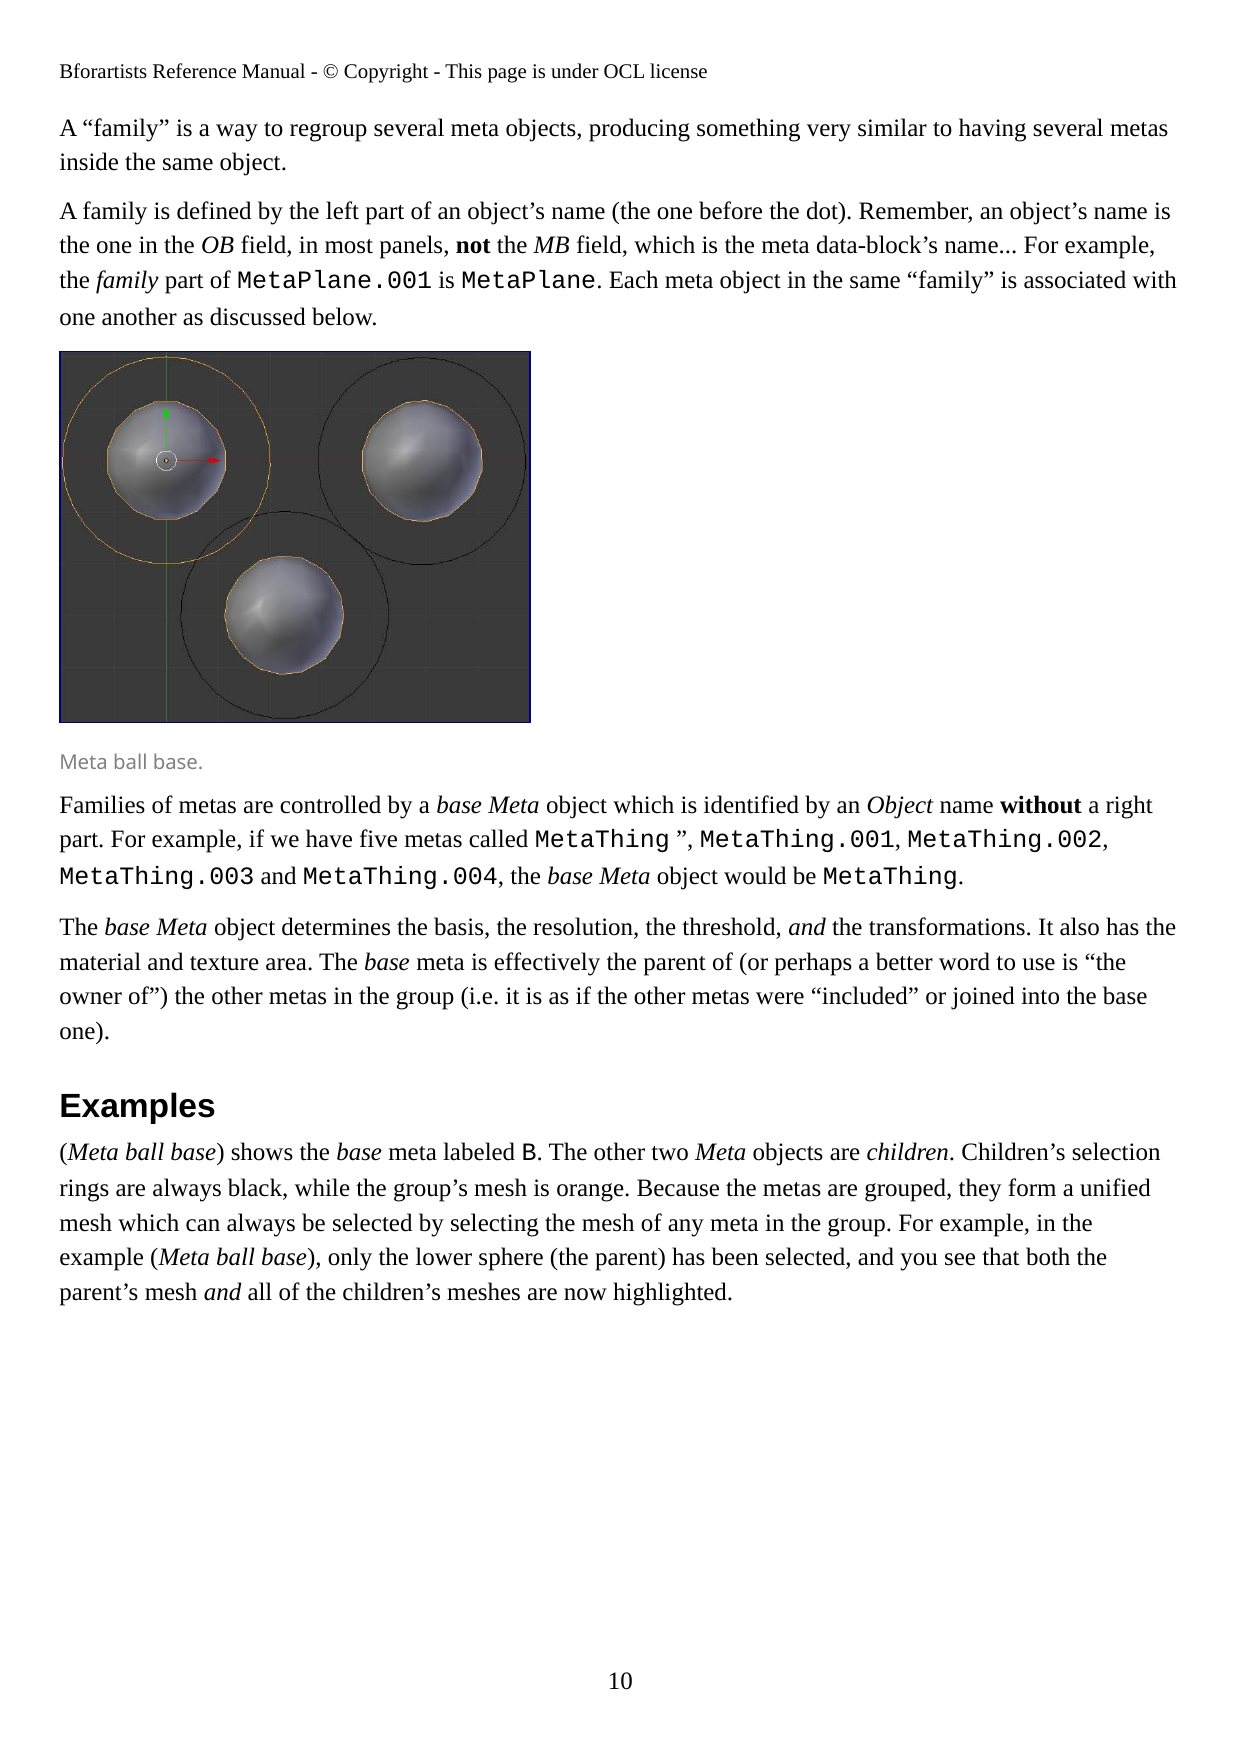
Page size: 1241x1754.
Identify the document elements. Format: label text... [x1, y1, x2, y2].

subtitle Examples [59, 1086, 1181, 1124]
picture [61, 352, 529, 722]
text Meta ball base. [59, 744, 1181, 775]
text (Meta ball base) shows the base meta labeled B. The other two Meta objects are children. Children’s selection rings are always black, while the group’s mesh is orange. Because the metas are grouped, they form a unified mesh which can always be selected by selecting the mesh of any meta in the group. For example, in the example (Meta ball base), only the lower sphere (the parent) has been selected, and you see that both the parent’s mesh and all of the children’s meshes are now highlighted. [59, 1137, 1181, 1306]
text A “family” is a way to regroup several meta objects, producing something very similar to having several metas inside the same object. [59, 113, 1181, 176]
text Families of metas are controlled by a base Meta object which is identified by an Object name without a right part. For example, if we have five metas called MetaThing ”, MetaThing.001, MetaThing.002, MetaThing.003 and MetaThing.004, the base Meta object would be MetaThing. [59, 790, 1181, 892]
text A family is defined by the left part of an object’s name (the one before the dot). Remember, an object’s name is the one in the OB field, in most panels, not the MB field, which is the meta data-block’s name... For example, the family part of MetaPlane.001 is MetaPlane. Each meta object in the same “family” is associated with one another as discussed below. [59, 196, 1181, 330]
text The base Meta object determines the basis, the resolution, the threshold, and the transformations. It also has the material and texture area. The base meta is effectively the parent of (or perhaps a better word to use is “the owner of”) the other metas in the group (i.e. it is as if the other metas were “included” or joined into the base one). [59, 912, 1181, 1044]
